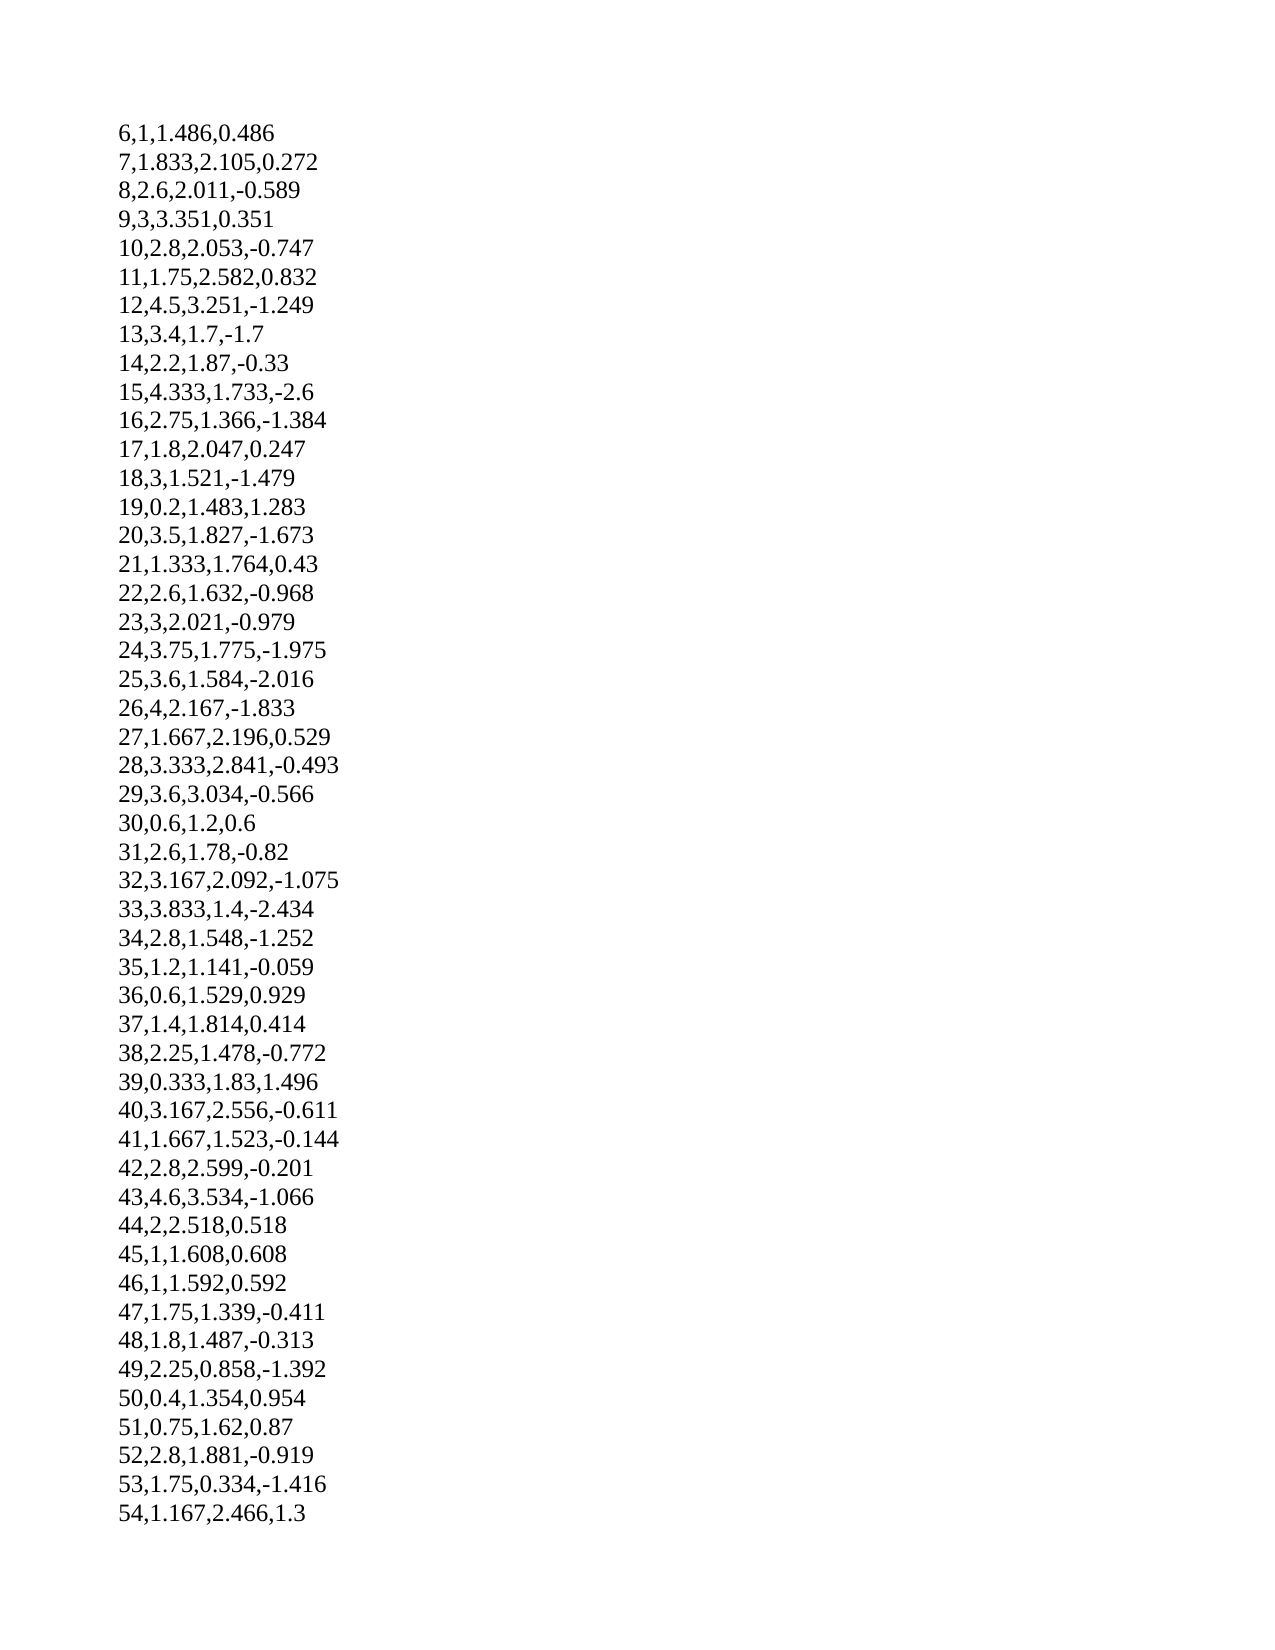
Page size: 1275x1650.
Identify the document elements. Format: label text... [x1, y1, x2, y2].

text 50,0.4,1.354,0.954 [118, 1383, 1157, 1412]
text 42,2.8,2.599,-0.201 [118, 1153, 1157, 1182]
text 39,0.333,1.83,1.496 [118, 1067, 1157, 1096]
text 21,1.333,1.764,0.43 [118, 549, 1157, 578]
text 10,2.8,2.053,-0.747 [118, 233, 1157, 262]
text 32,3.167,2.092,-1.075 [118, 866, 1157, 894]
text 38,2.25,1.478,-0.772 [118, 1038, 1157, 1067]
text 18,3,1.521,-1.479 [118, 463, 1157, 492]
text 46,1,1.592,0.592 [118, 1268, 1157, 1297]
text 12,4.5,3.251,-1.249 [118, 291, 1157, 319]
text 33,3.833,1.4,-2.434 [118, 894, 1157, 923]
text 6,1,1.486,0.486 [118, 118, 1157, 147]
text 40,3.167,2.556,-0.611 [118, 1096, 1157, 1124]
text 25,3.6,1.584,-2.016 [118, 664, 1157, 693]
text 11,1.75,2.582,0.832 [118, 262, 1157, 291]
text 19,0.2,1.483,1.283 [118, 492, 1157, 521]
text 45,1,1.608,0.608 [118, 1239, 1157, 1268]
text 14,2.2,1.87,-0.33 [118, 348, 1157, 377]
text 48,1.8,1.487,-0.313 [118, 1326, 1157, 1354]
text 22,2.6,1.632,-0.968 [118, 578, 1157, 607]
text 28,3.333,2.841,-0.493 [118, 751, 1157, 779]
text 17,1.8,2.047,0.247 [118, 434, 1157, 463]
text 23,3,2.021,-0.979 [118, 607, 1157, 636]
text 35,1.2,1.141,-0.059 [118, 952, 1157, 981]
text 27,1.667,2.196,0.529 [118, 722, 1157, 751]
text 34,2.8,1.548,-1.252 [118, 923, 1157, 952]
text 7,1.833,2.105,0.272 [118, 147, 1157, 176]
text 53,1.75,0.334,-1.416 [118, 1469, 1157, 1498]
text 16,2.75,1.366,-1.384 [118, 406, 1157, 434]
text 43,4.6,3.534,-1.066 [118, 1182, 1157, 1211]
text 9,3,3.351,0.351 [118, 204, 1157, 233]
text 41,1.667,1.523,-0.144 [118, 1124, 1157, 1153]
text 26,4,2.167,-1.833 [118, 693, 1157, 722]
text 8,2.6,2.011,-0.589 [118, 176, 1157, 204]
text 54,1.167,2.466,1.3 [118, 1498, 1157, 1527]
text 37,1.4,1.814,0.414 [118, 1009, 1157, 1038]
text 52,2.8,1.881,-0.919 [118, 1441, 1157, 1469]
text 49,2.25,0.858,-1.392 [118, 1354, 1157, 1383]
text 24,3.75,1.775,-1.975 [118, 636, 1157, 664]
text 30,0.6,1.2,0.6 [118, 808, 1157, 837]
text 15,4.333,1.733,-2.6 [118, 377, 1157, 406]
text 36,0.6,1.529,0.929 [118, 981, 1157, 1009]
text 13,3.4,1.7,-1.7 [118, 319, 1157, 348]
text 20,3.5,1.827,-1.673 [118, 521, 1157, 549]
text 51,0.75,1.62,0.87 [118, 1412, 1157, 1441]
text 31,2.6,1.78,-0.82 [118, 837, 1157, 866]
text 47,1.75,1.339,-0.411 [118, 1297, 1157, 1326]
text 29,3.6,3.034,-0.566 [118, 779, 1157, 808]
text 44,2,2.518,0.518 [118, 1211, 1157, 1239]
